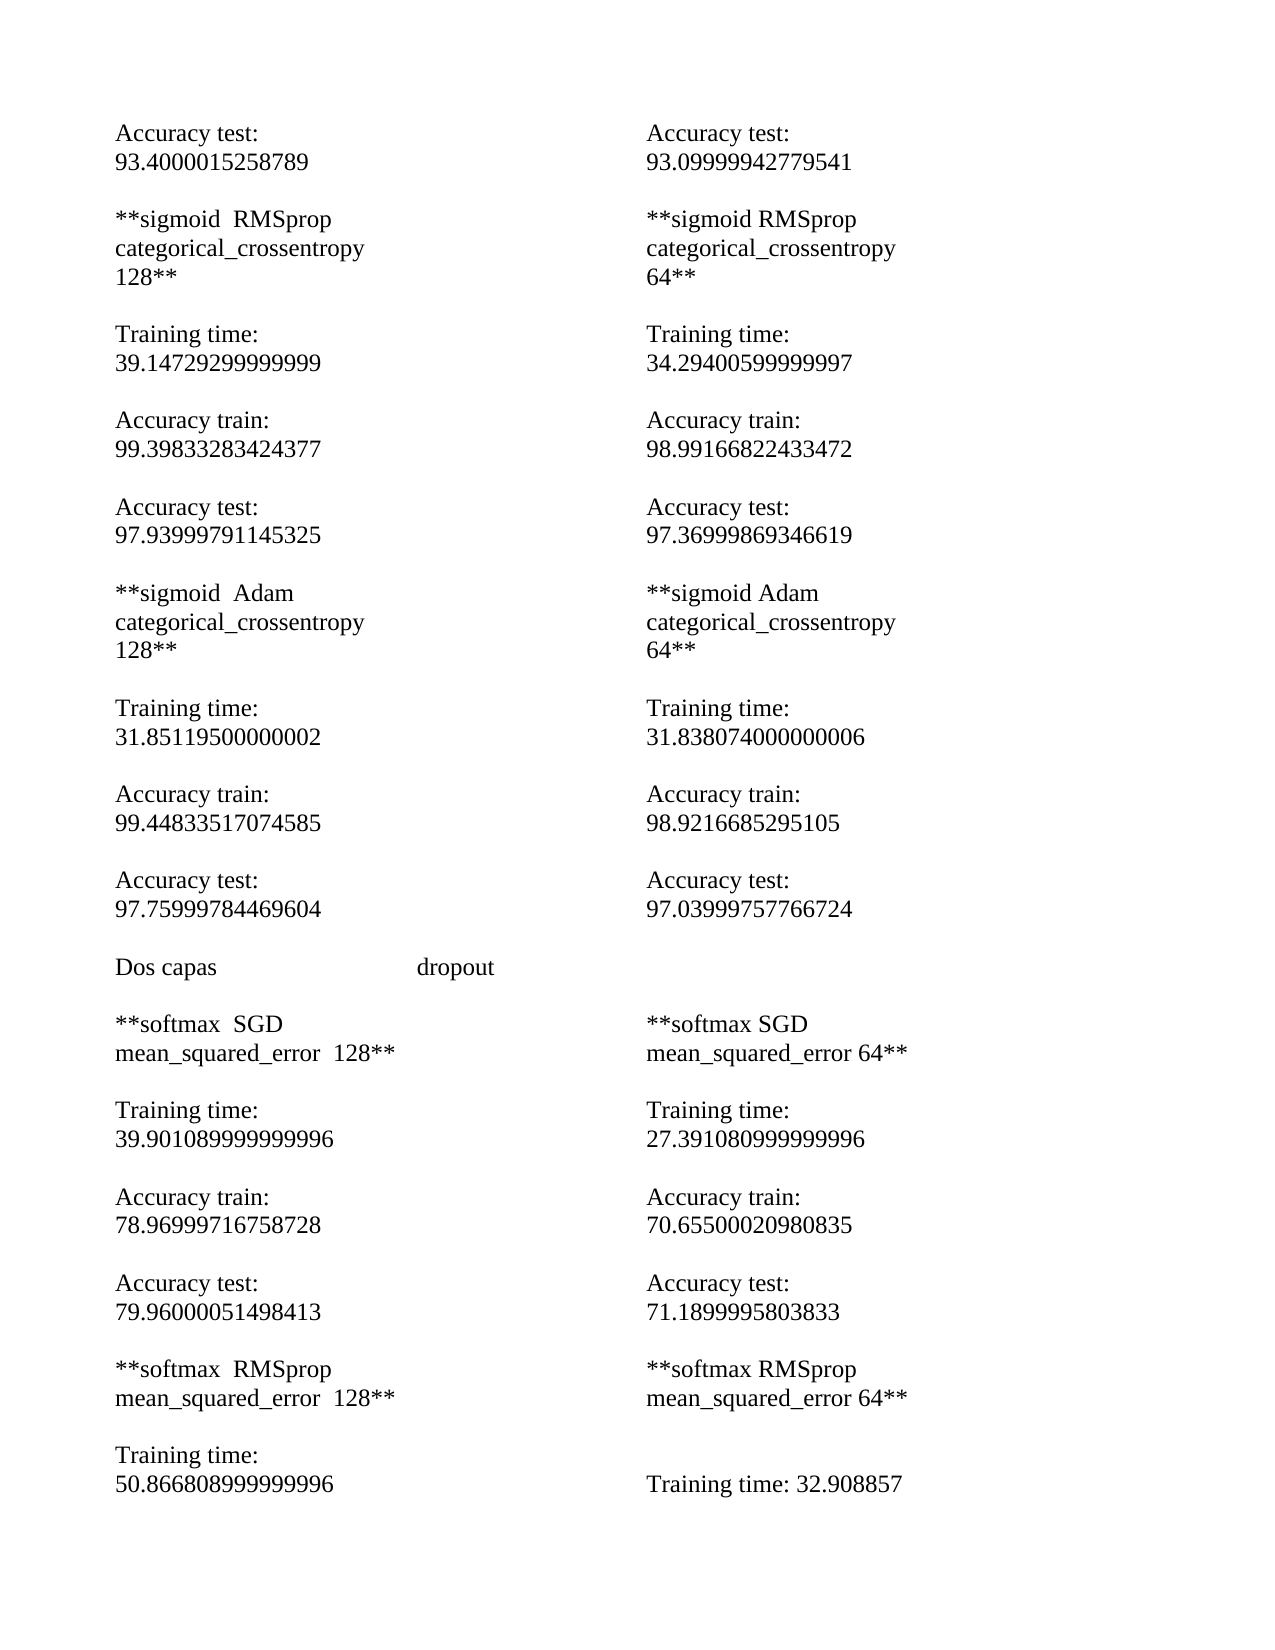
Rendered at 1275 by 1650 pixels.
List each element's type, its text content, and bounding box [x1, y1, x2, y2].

table_cell Accuracy train: 78.96999716758728 [112, 1182, 413, 1239]
table_cell [112, 377, 413, 406]
table_cell Accuracy test: 97.36999869346619 [643, 492, 934, 549]
table_cell [414, 751, 643, 779]
table_cell Accuracy train: 99.39833283424377 [112, 406, 413, 463]
table_cell [643, 549, 934, 578]
table_cell [414, 492, 643, 549]
table_cell Accuracy train: 98.99166822433472 [643, 406, 934, 463]
table_cell Training time: 39.901089999999996 [112, 1096, 413, 1153]
table_cell Dos capas [112, 952, 413, 981]
table_cell Training time: 34.29400599999997 [643, 319, 934, 377]
table_cell [112, 176, 413, 204]
table_cell [414, 1239, 643, 1268]
table_cell **softmax SGD mean_squared_error 64** [643, 1009, 934, 1067]
table_cell **softmax RMSprop mean_squared_error 64** [643, 1354, 934, 1412]
table_cell Training time: 31.85119500000002 [112, 693, 413, 751]
table_cell [414, 406, 643, 463]
table_cell [414, 981, 643, 1009]
table_cell [414, 837, 643, 866]
table_cell [112, 664, 413, 693]
table_cell [112, 923, 413, 952]
table_cell [414, 779, 643, 837]
table_cell [414, 176, 643, 204]
table_cell Training time: 50.866808999999996 [112, 1441, 413, 1498]
table_cell Accuracy train: 70.65500020980835 [643, 1182, 934, 1239]
table_cell [643, 664, 934, 693]
table_cell Accuracy test: 71.1899995803833 [643, 1268, 934, 1326]
table_cell [643, 837, 934, 866]
table_cell [643, 1153, 934, 1182]
table_cell Training time: 27.391080999999996 [643, 1096, 934, 1153]
table_cell Accuracy test: 93.4000015258789 [112, 118, 413, 176]
table_cell [112, 1239, 413, 1268]
table_cell [414, 578, 643, 664]
table_cell [112, 1498, 413, 1527]
table_cell Accuracy test: 97.93999791145325 [112, 492, 413, 549]
table_cell [414, 463, 643, 492]
table_cell [414, 1498, 643, 1527]
table_cell [414, 1441, 643, 1498]
table_cell [643, 952, 934, 981]
table_cell [414, 1067, 643, 1096]
table_cell [112, 751, 413, 779]
table_cell **softmax RMSprop mean_squared_error 128** [112, 1354, 413, 1412]
table_cell [414, 291, 643, 319]
table_cell **softmax SGD mean_squared_error 128** [112, 1009, 413, 1067]
table_cell [414, 377, 643, 406]
table_cell [112, 549, 413, 578]
table_cell [414, 319, 643, 377]
table_cell Training time: 39.14729299999999 [112, 319, 413, 377]
table_cell **sigmoid RMSprop categorical_crossentropy 64** [643, 204, 934, 291]
table_cell [643, 291, 934, 319]
table_cell [643, 1412, 934, 1441]
table_cell **sigmoid Adam categorical_crossentropy 128** [112, 578, 413, 664]
table_cell [414, 1153, 643, 1182]
table_cell **sigmoid Adam categorical_crossentropy 64** [643, 578, 934, 664]
table_cell [643, 377, 934, 406]
table_cell [414, 1326, 643, 1354]
table_cell [643, 1239, 934, 1268]
table_cell [643, 176, 934, 204]
table_cell [414, 204, 643, 291]
table_cell Accuracy test: 79.96000051498413 [112, 1268, 413, 1326]
table_cell Accuracy test: 93.09999942779541 [643, 118, 934, 176]
table_cell [643, 751, 934, 779]
table_cell Accuracy train: 99.44833517074585 [112, 779, 413, 837]
table_cell [112, 1412, 413, 1441]
table_cell [414, 1268, 643, 1326]
table_cell [112, 1326, 413, 1354]
table_cell Accuracy test: 97.03999757766724 [643, 866, 934, 923]
table_cell **sigmoid RMSprop categorical_crossentropy 128** [112, 204, 413, 291]
table_cell [414, 923, 643, 952]
table_cell [112, 463, 413, 492]
table_cell [112, 981, 413, 1009]
table_cell [414, 1412, 643, 1441]
table_cell Accuracy test: 97.75999784469604 [112, 866, 413, 923]
table_cell [414, 1182, 643, 1239]
table_cell [643, 923, 934, 952]
table_cell [414, 118, 643, 176]
table_cell [414, 866, 643, 923]
table_cell [112, 837, 413, 866]
table_cell [643, 1067, 934, 1096]
table_cell [414, 1354, 643, 1412]
table_cell [112, 291, 413, 319]
table_cell [414, 1096, 643, 1153]
table_cell dropout [414, 952, 643, 981]
table_cell [414, 1009, 643, 1067]
table_cell [643, 981, 934, 1009]
table_cell Training time: 31.838074000000006 [643, 693, 934, 751]
table_cell Accuracy train: 98.9216685295105 [643, 779, 934, 837]
table_cell [414, 664, 643, 693]
table_cell [643, 1326, 934, 1354]
table_cell [112, 1067, 413, 1096]
table_cell [643, 463, 934, 492]
table_cell [414, 549, 643, 578]
table_cell [414, 693, 643, 751]
table_cell [112, 1153, 413, 1182]
table_cell Training time: 32.908857 [643, 1441, 934, 1498]
table_cell [643, 1498, 934, 1527]
